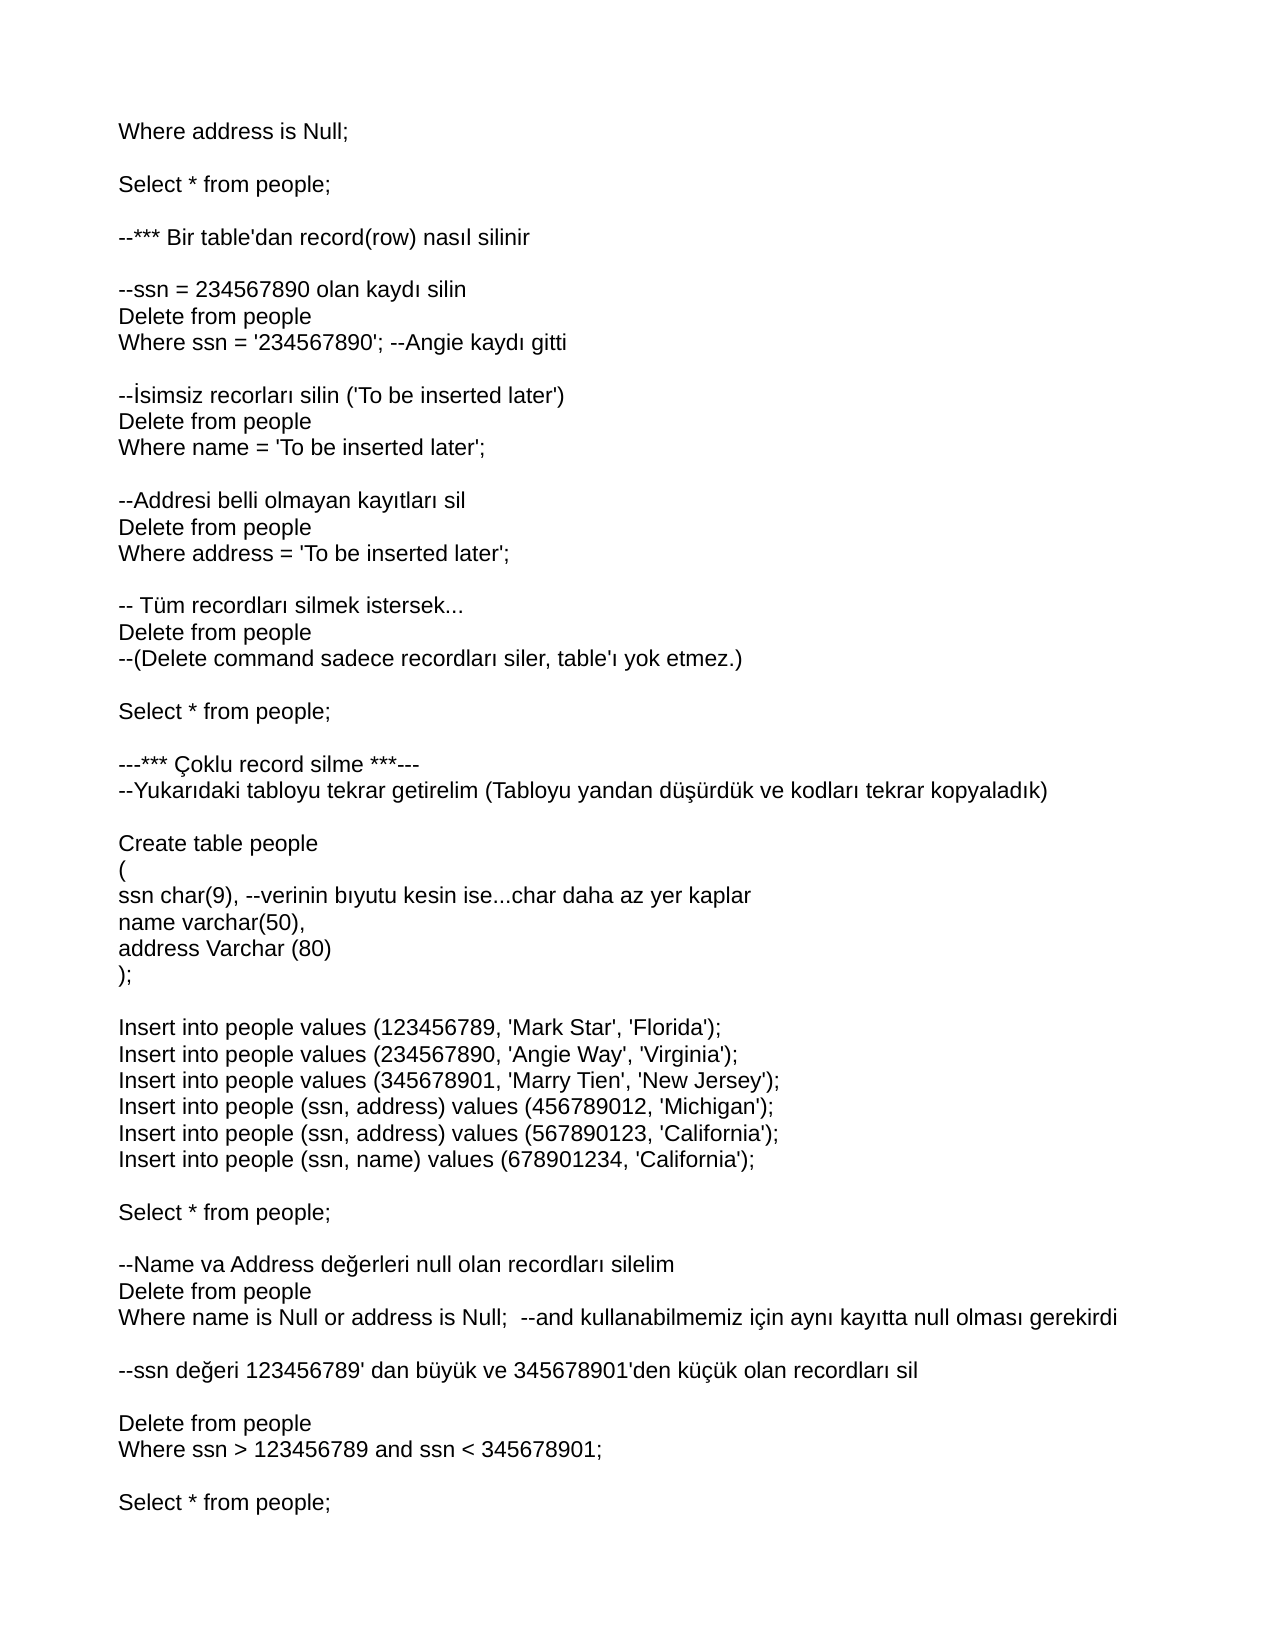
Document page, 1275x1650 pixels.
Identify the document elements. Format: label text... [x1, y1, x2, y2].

text Where name = 'To be inserted later'; [118, 434, 1157, 461]
text Insert into people values (345678901, 'Marry Tien', 'New Jersey'); [118, 1067, 1157, 1093]
text Where name is Null or address is Null; --and kullanabilmemiz için aynı kayıtta null olması gerekirdi [118, 1304, 1157, 1330]
text Create table people [118, 830, 1157, 856]
text --ssn değeri 123456789' dan büyük ve 345678901'den küçük olan recordları sil [118, 1357, 1157, 1383]
text Delete from people [118, 408, 1157, 434]
text --Yukarıdaki tabloyu tekrar getirelim (Tabloyu yandan düşürdük ve kodları tekrar kopyaladık) [118, 777, 1157, 803]
text Delete from people [118, 1278, 1157, 1304]
text Select * from people; [118, 1488, 1157, 1515]
text --İsimsiz recorları silin ('To be inserted later') [118, 382, 1157, 408]
text Where ssn = '234567890'; --Angie kaydı gitti [118, 329, 1157, 355]
text --*** Bir table'dan record(row) nasıl silinir [118, 223, 1157, 250]
text Insert into people (ssn, name) values (678901234, 'California'); [118, 1146, 1157, 1172]
text --Addresi belli olmayan kayıtları sil [118, 487, 1157, 513]
text -- Tüm recordları silmek istersek... [118, 592, 1157, 619]
text Where ssn > 123456789 and ssn < 345678901; [118, 1436, 1157, 1462]
text Where address = 'To be inserted later'; [118, 540, 1157, 566]
text Where address is Null; [118, 118, 1157, 144]
text --ssn = 234567890 olan kaydı silin [118, 276, 1157, 303]
text --(Delete command sadece recordları siler, table'ı yok etmez.) [118, 645, 1157, 672]
text Insert into people (ssn, address) values (567890123, 'California'); [118, 1119, 1157, 1146]
text Delete from people [118, 1409, 1157, 1436]
text ); [118, 961, 1157, 988]
text Insert into people values (234567890, 'Angie Way', 'Virginia'); [118, 1041, 1157, 1067]
text Select * from people; [118, 1199, 1157, 1225]
text ( [118, 856, 1157, 882]
text Insert into people (ssn, address) values (456789012, 'Michigan'); [118, 1093, 1157, 1119]
text Select * from people; [118, 171, 1157, 197]
text Select * from people; [118, 698, 1157, 724]
text Delete from people [118, 513, 1157, 540]
text Delete from people [118, 303, 1157, 329]
text address Varchar (80) [118, 935, 1157, 961]
text name varchar(50), [118, 909, 1157, 935]
text --Name va Address değerleri null olan recordları silelim [118, 1251, 1157, 1278]
text Insert into people values (123456789, 'Mark Star', 'Florida'); [118, 1014, 1157, 1041]
text Delete from people [118, 619, 1157, 645]
text ssn char(9), --verinin bıyutu kesin ise...char daha az yer kaplar [118, 882, 1157, 909]
text ---*** Çoklu record silme ***--- [118, 751, 1157, 777]
